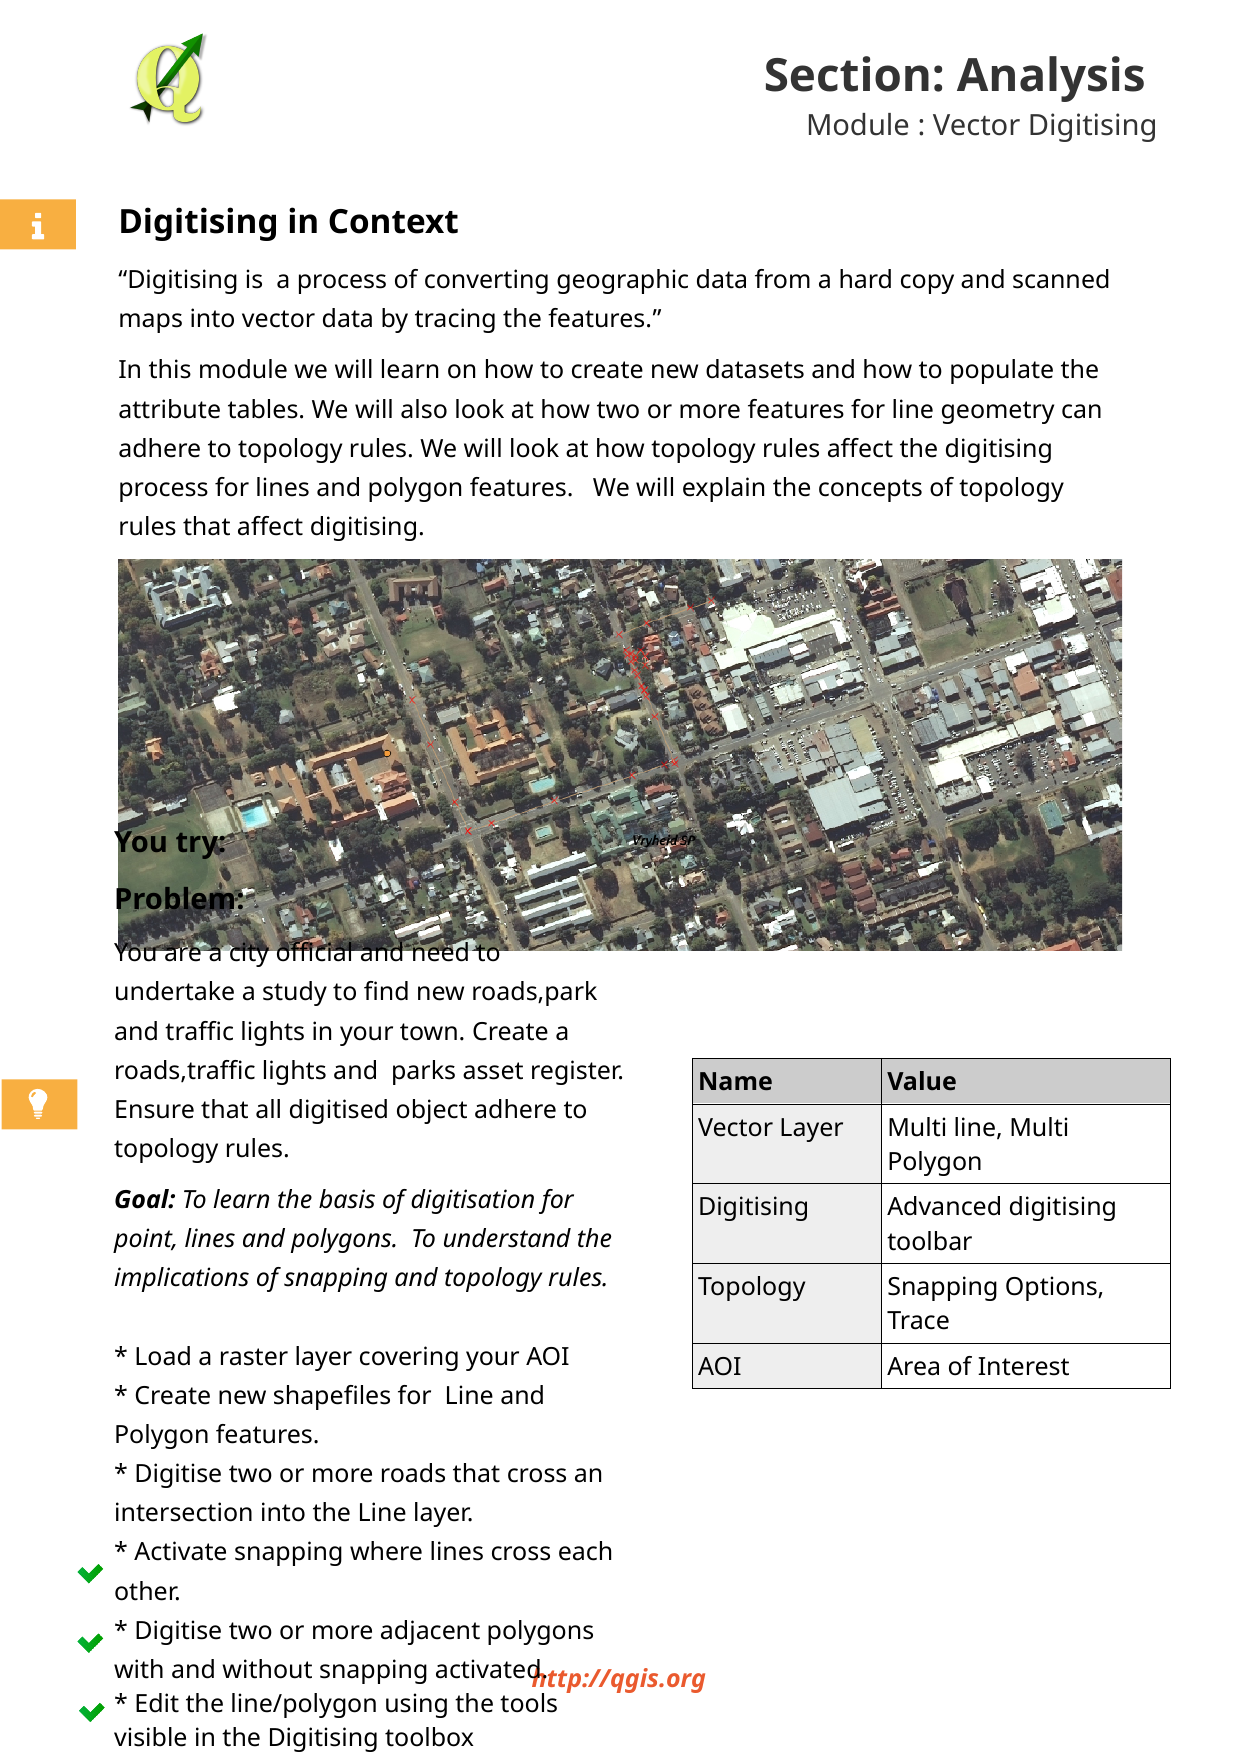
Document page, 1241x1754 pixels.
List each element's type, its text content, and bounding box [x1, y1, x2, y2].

table_cell Digitising [693, 1184, 881, 1263]
table_cell Area of Interest [882, 1344, 1170, 1388]
text “Digitising is a process of converting geographic data from a hard copy and scanned maps into vector data by tracing the features.” [118, 262, 1122, 335]
table_cell Vector Layer [693, 1105, 881, 1183]
subtitle Digitising in Context [118, 198, 1122, 243]
table_header Name [693, 1059, 881, 1103]
table_cell AOI [693, 1344, 881, 1388]
table_cell Advanced digitising toolbar [882, 1184, 1170, 1263]
picture [118, 559, 1123, 951]
table_header Value [882, 1059, 1170, 1103]
table_cell Topology [693, 1264, 881, 1343]
table_cell Snapping Options, Trace [882, 1264, 1170, 1343]
table_cell Multi line, Multi Polygon [882, 1105, 1170, 1183]
text In this module we will learn on how to create new datasets and how to populate the attribute tables. We will also look at how two or more features for line geometry can adhere to topology rules. We will look at how topology rules affect the digitising process for lines and polygon features. We will explain the concepts of topology rules that affect digitising. [118, 352, 1122, 543]
picture [122, 31, 218, 127]
